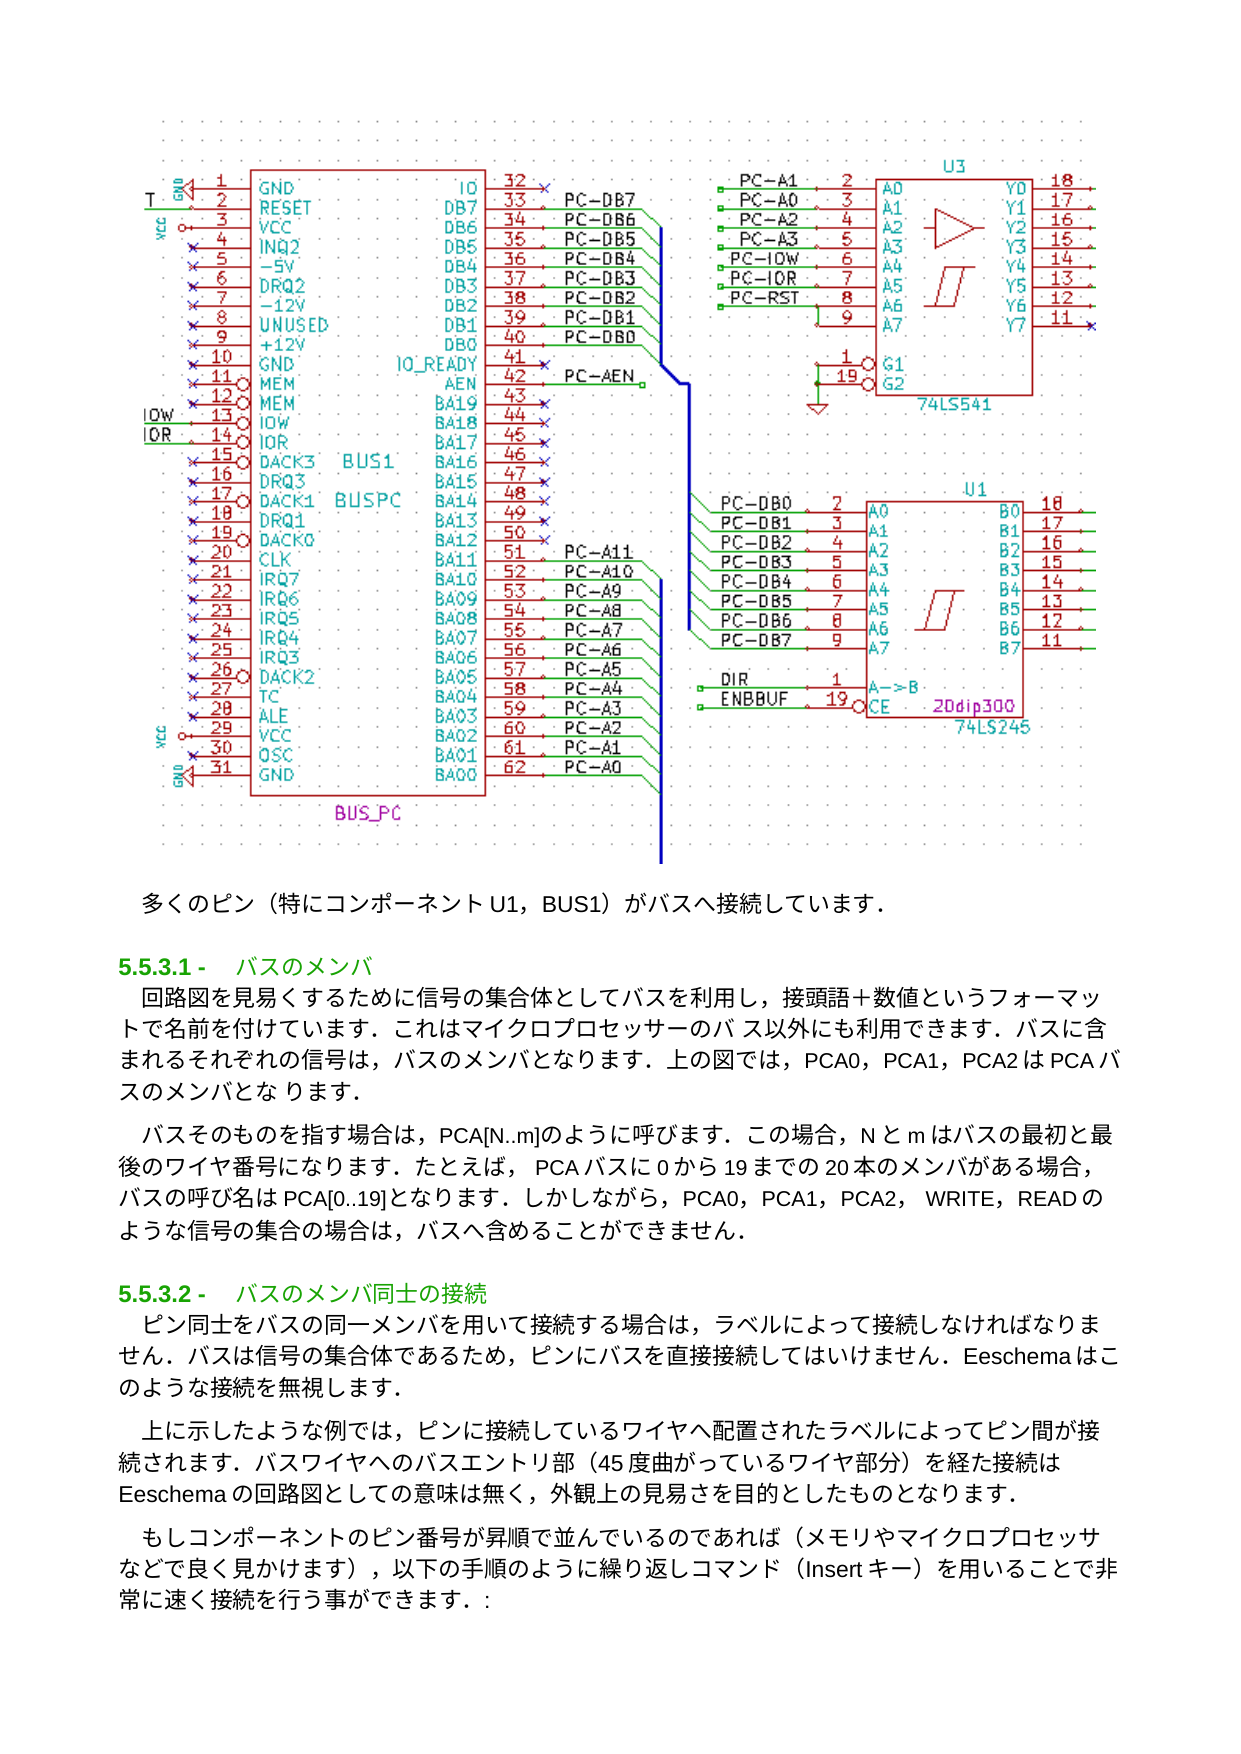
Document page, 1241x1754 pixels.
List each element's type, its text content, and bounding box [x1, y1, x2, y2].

text 上に示したような例では，ピンに接続しているワイヤへ配置されたラベルによってピン間が接続されます．バスワイヤへのバスエントリ部（45度曲がっているワイヤ部分）を経た接続はEeschemaの回路図としての意味は無く，外観上の見易さを目的としたものとなります． [118, 1415, 1122, 1509]
text 回路図を見易くするために信号の集合体としてバスを利用し，接頭語＋数値というフォーマットで名前を付けています．これはマイクロプロセッサーのバ ス以外にも利用できます．バスに含まれるそれぞれの信号は，バスのメンバとなります．上の図では，PCA0，PCA1，PCA2はPCAバスのメンバとな ります． [118, 982, 1122, 1107]
picture [144, 118, 1096, 864]
subtitle バスのメンバ同士の接続 [118, 1278, 1122, 1309]
text もしコンポーネントのピン番号が昇順で並んでいるのであれば（メモリやマイクロプロセッサなどで良く見かけます），以下の手順のように繰り返しコマンド（Insertキー）を用いることで非常に速く接続を行う事ができます．: [118, 1521, 1122, 1615]
text 多くのピン（特にコンポーネントU1，BUS1）がバスへ接続しています． [118, 888, 1122, 919]
subtitle バスのメンバ [118, 951, 1122, 982]
text ピン同士をバスの同一メンバを用いて接続する場合は，ラベルによって接続しなければなりません．バスは信号の集合体であるため，ピンにバスを直接接続してはいけません．Eeschemaはこのような接続を無視します． [118, 1309, 1122, 1403]
text バスそのものを指す場合は，PCA[N..m]のように呼びます．この場合，Nとmはバスの最初と最後のワイヤ番号になります．たとえば， PCAバスに0から19までの20本のメンバがある場合，バスの呼び名はPCA[0..19]となります．しかしながら，PCA0，PCA1，PCA2， WRITE，READのような信号の集合の場合は，バスへ含めることができません． [118, 1119, 1122, 1246]
